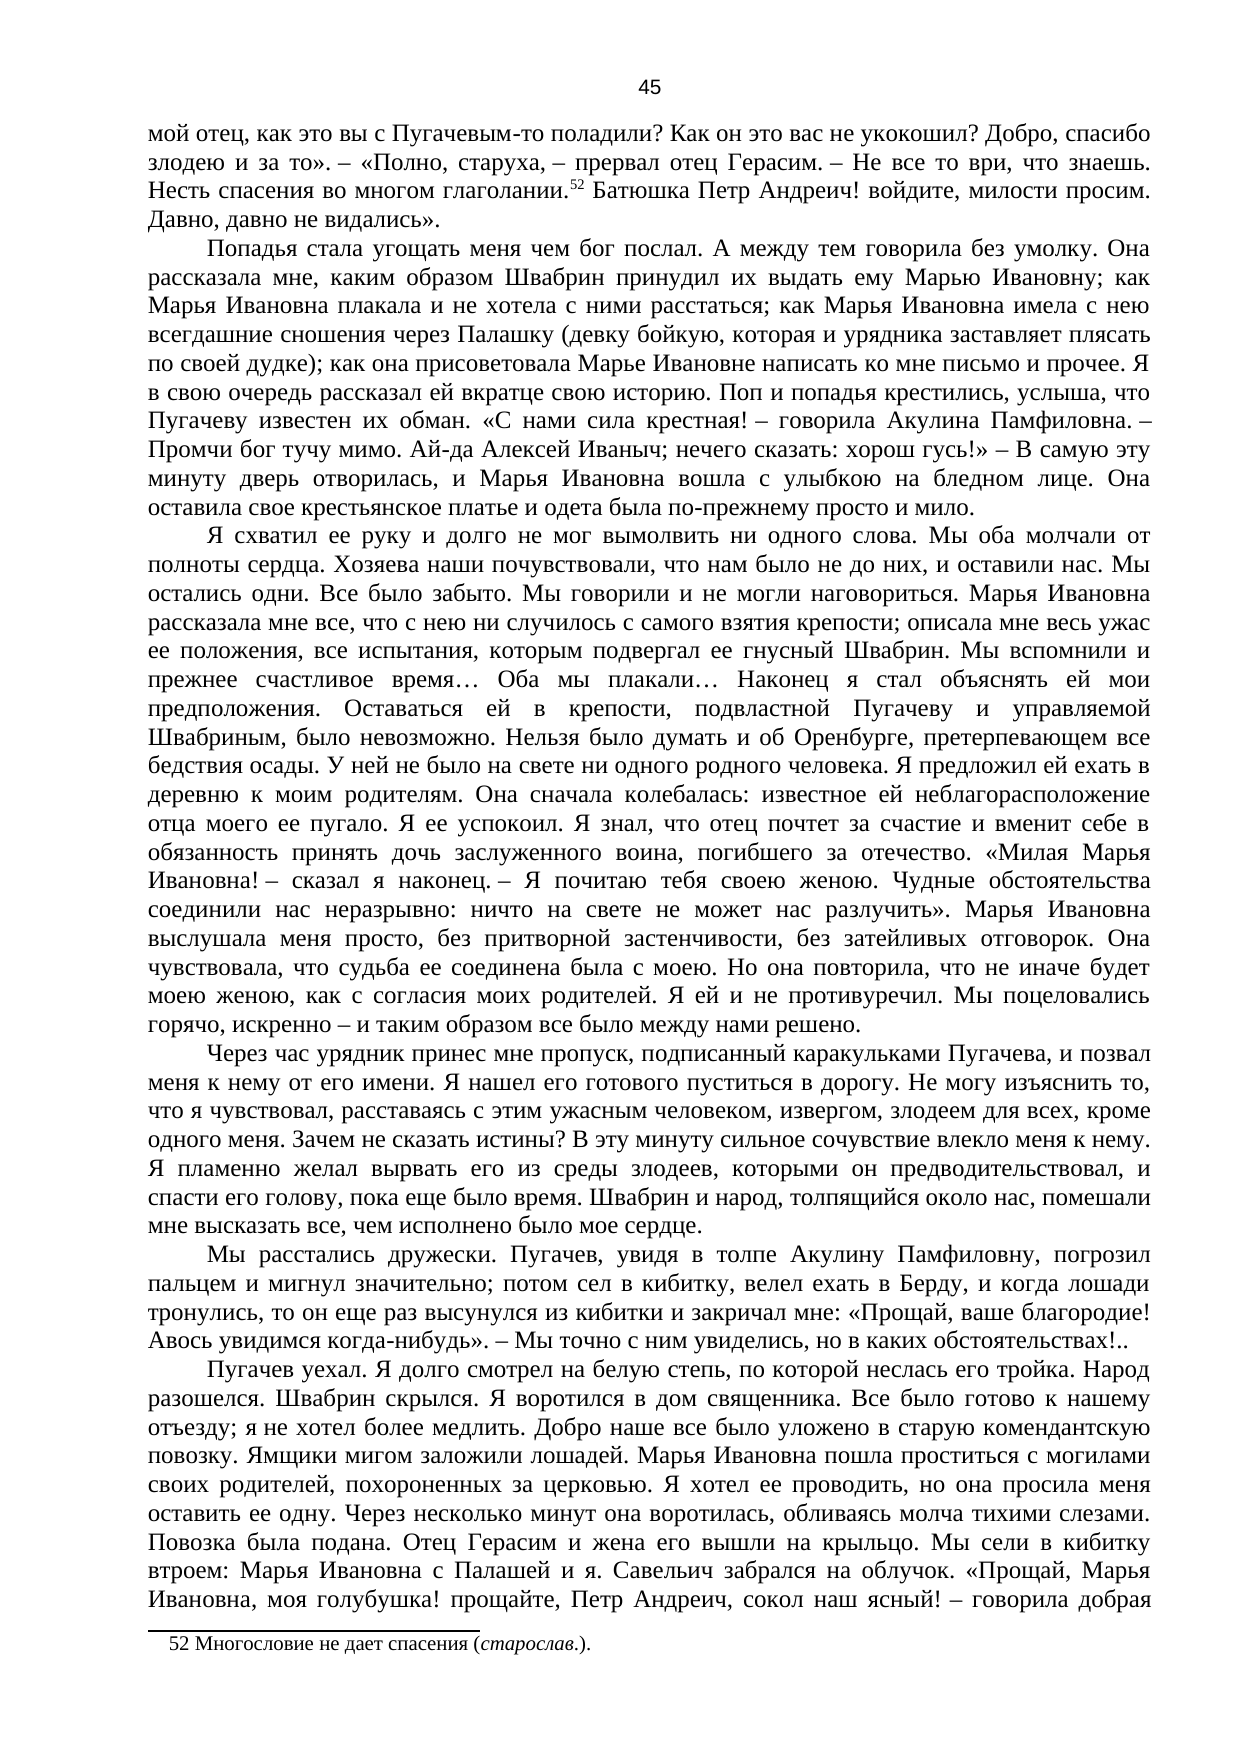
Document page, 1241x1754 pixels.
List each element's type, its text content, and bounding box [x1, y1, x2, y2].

text Я схватил ее руку и долго не мог вымолвить ни одного слова. Мы оба молчали от полноты сердца. Хозяева наши почувствовали, что нам было не до них, и оставили нас. Мы остались одни. Все было забыто. Мы говорили и не могли наговориться. Марья Ивановна рассказала мне все, что с нею ни случилось с самого взятия крепости; описала мне весь ужас ее положения, все испытания, которым подвергал ее гнусный Швабрин. Мы вспомнили и прежнее счастливое время… Оба мы плакали… Наконец я стал объяснять ей мои предположения. Оставаться ей в крепости, подвластной Пугачеву и управляемой Швабриным, было невозможно. Нельзя было думать и об Оренбурге, претерпевающем все бедствия осады. У ней не было на свете ни одного родного человека. Я предложил ей ехать в деревню к моим родителям. Она сначала колебалась: известное ей неблагорасположение отца моего ее пугало. Я ее успокоил. Я знал, что отец почтет за счастие и вменит себе в обязанность принять дочь заслуженного воина, погибшего за отечество. «Милая Марья Ивановна! – сказал я наконец. – Я почитаю тебя своею женою. Чудные обстоятельства соединили нас неразрывно: ничто на свете не может нас разлучить». Марья Ивановна выслушала меня просто, без притворной застенчивости, без затейливых отговорок. Она чувствовала, что судьба ее соединена была с моею. Но она повторила, что не иначе будет моею женою, как с согласия моих родителей. Я ей и не противуречил. Мы поцеловались горячо, искренно – и таким образом все было между нами решено. [148, 521, 1152, 1038]
text Мы расстались дружески. Пугачев, увидя в толпе Акулину Памфиловну, погрозил пальцем и мигнул значительно; потом сел в кибитку, велел ехать в Берду, и когда лошади тронулись, то он еще раз высунулся из кибитки и закричал мне: «Прощай, ваше благородие! Авось увидимся когда‑нибудь». – Мы точно с ним увиделись, но в каких обстоятельствах!.. [148, 1239, 1152, 1354]
text Пугачев уехал. Я долго смотрел на белую степь, по которой неслась его тройка. Народ разошелся. Швабрин скрылся. Я воротился в дом священника. Все было готово к нашему отъезду; я не хотел более медлить. Добро наше все было уложено в старую комендантскую повозку. Ямщики мигом заложили лошадей. Марья Ивановна пошла проститься с могилами своих родителей, похороненных за церковью. Я хотел ее проводить, но она просила меня оставить ее одну. Через несколько минут она воротилась, обливаясь молча тихими слезами. Повозка была подана. Отец Герасим и жена его вышли на крыльцо. Мы сели в кибитку втроем: Марья Ивановна с Палашей и я. Савельич забрался на облучок. «Прощай, Марья Ивановна, моя голубушка! прощайте, Петр Андреич, сокол наш ясный! – говорила добрая [148, 1354, 1152, 1613]
text Через час урядник принес мне пропуск, подписанный каракульками Пугачева, и позвал меня к нему от его имени. Я нашел его готового пуститься в дорогу. Не могу изъяснить то, что я чувствовал, расставаясь с этим ужасным человеком, извергом, злодеем для всех, кроме одного меня. Зачем не сказать истины? В эту минуту сильное сочувствие влекло меня к нему. Я пламенно желал вырвать его из среды злодеев, которыми он предводительствовал, и спасти его голову, пока еще было время. Швабрин и народ, толпящийся около нас, помешали мне высказать все, чем исполнено было мое сердце. [148, 1038, 1152, 1239]
text Многословие не дает спасения (старослав.). [148, 1631, 1152, 1655]
text Попадья стала угощать меня чем бог послал. А между тем говорила без умолку. Она рассказала мне, каким образом Швабрин принудил их выдать ему Марью Ивановну; как Марья Ивановна плакала и не хотела с ними расстаться; как Марья Ивановна имела с нею всегдашние сношения через Палашку (девку бойкую, которая и урядника заставляет плясать по своей дудке); как она присоветовала Марье Ивановне написать ко мне письмо и прочее. Я в свою очередь рассказал ей вкратце свою историю. Поп и попадья крестились, услыша, что Пугачеву известен их обман. «С нами сила крестная! – говорила Акулина Памфиловна. – Промчи бог тучу мимо. Ай‑да Алексей Иваныч; нечего сказать: хорош гусь!» – В самую эту минуту дверь отворилась, и Марья Ивановна вошла с улыбкою на бледном лице. Она оставила свое крестьянское платье и одета была по‑прежнему просто и мило. [148, 233, 1152, 521]
text мой отец, как это вы с Пугачевым‑то поладили? Как он это вас не укокошил? Добро, спасибо злодею и за то». – «Полно, старуха, – прервал отец Герасим. – Не все то ври, что знаешь. Несть спасения во многом глаголании. Батюшка Петр Андреич! войдите, милости просим. Давно, давно не видались». [148, 118, 1152, 233]
